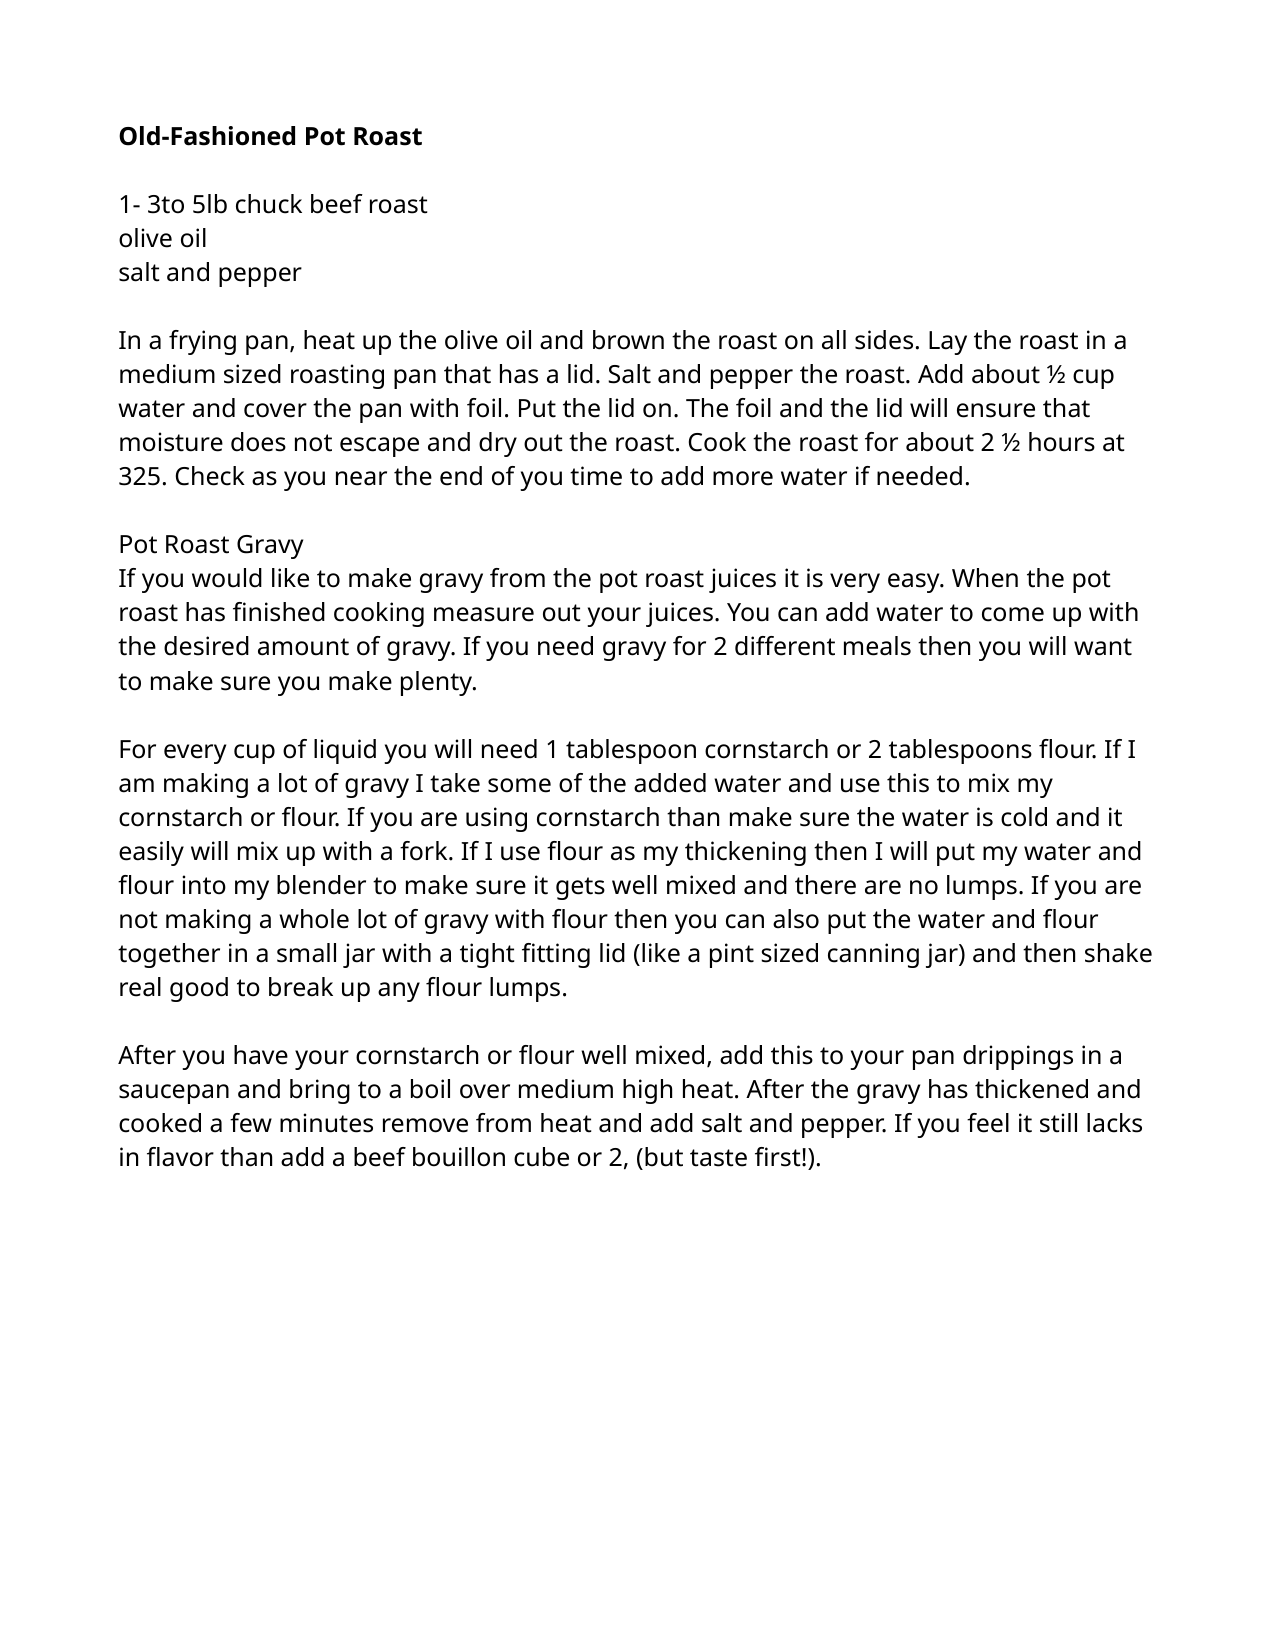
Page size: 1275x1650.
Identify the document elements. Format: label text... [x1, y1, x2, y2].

text salt and pepper [118, 254, 1157, 288]
text olive oil [118, 220, 1157, 254]
text Old-Fashioned Pot Roast [118, 118, 1157, 152]
text 1- 3to 5lb chuck beef roast [118, 186, 1157, 220]
text If you would like to make gravy from the pot roast juices it is very easy. When the pot roast has finished cooking measure out your juices. You can add water to come up with the desired amount of gravy. If you need gravy for 2 different meals then you will want to make sure you make plenty. [118, 561, 1157, 697]
text In a frying pan, heat up the olive oil and brown the roast on all sides. Lay the roast in a medium sized roasting pan that has a lid. Salt and pepper the roast. Add about ½ cup water and cover the pan with foil. Put the lid on. The foil and the lid will ensure that moisture does not escape and dry out the roast. Cook the roast for about 2 ½ hours at 325. Check as you near the end of you time to add more water if needed. [118, 322, 1157, 493]
text For every cup of liquid you will need 1 tablespoon cornstarch or 2 tablespoons flour. If I am making a lot of gravy I take some of the added water and use this to mix my cornstarch or flour. If you are using cornstarch than make sure the water is cold and it easily will mix up with a fork. If I use flour as my thickening then I will put my water and flour into my blender to make sure it gets well mixed and there are no lumps. If you are not making a whole lot of gravy with flour then you can also put the water and flour together in a small jar with a tight fitting lid (like a pint sized canning jar) and then shake real good to break up any flour lumps. [118, 731, 1157, 1004]
text After you have your cornstarch or flour well mixed, add this to your pan drippings in a saucepan and bring to a boil over medium high heat. After the gravy has thickened and cooked a few minutes remove from heat and add salt and pepper. If you feel it still lacks in flavor than add a beef bouillon cube or 2, (but taste first!). [118, 1038, 1157, 1174]
text Pot Roast Gravy [118, 527, 1157, 561]
